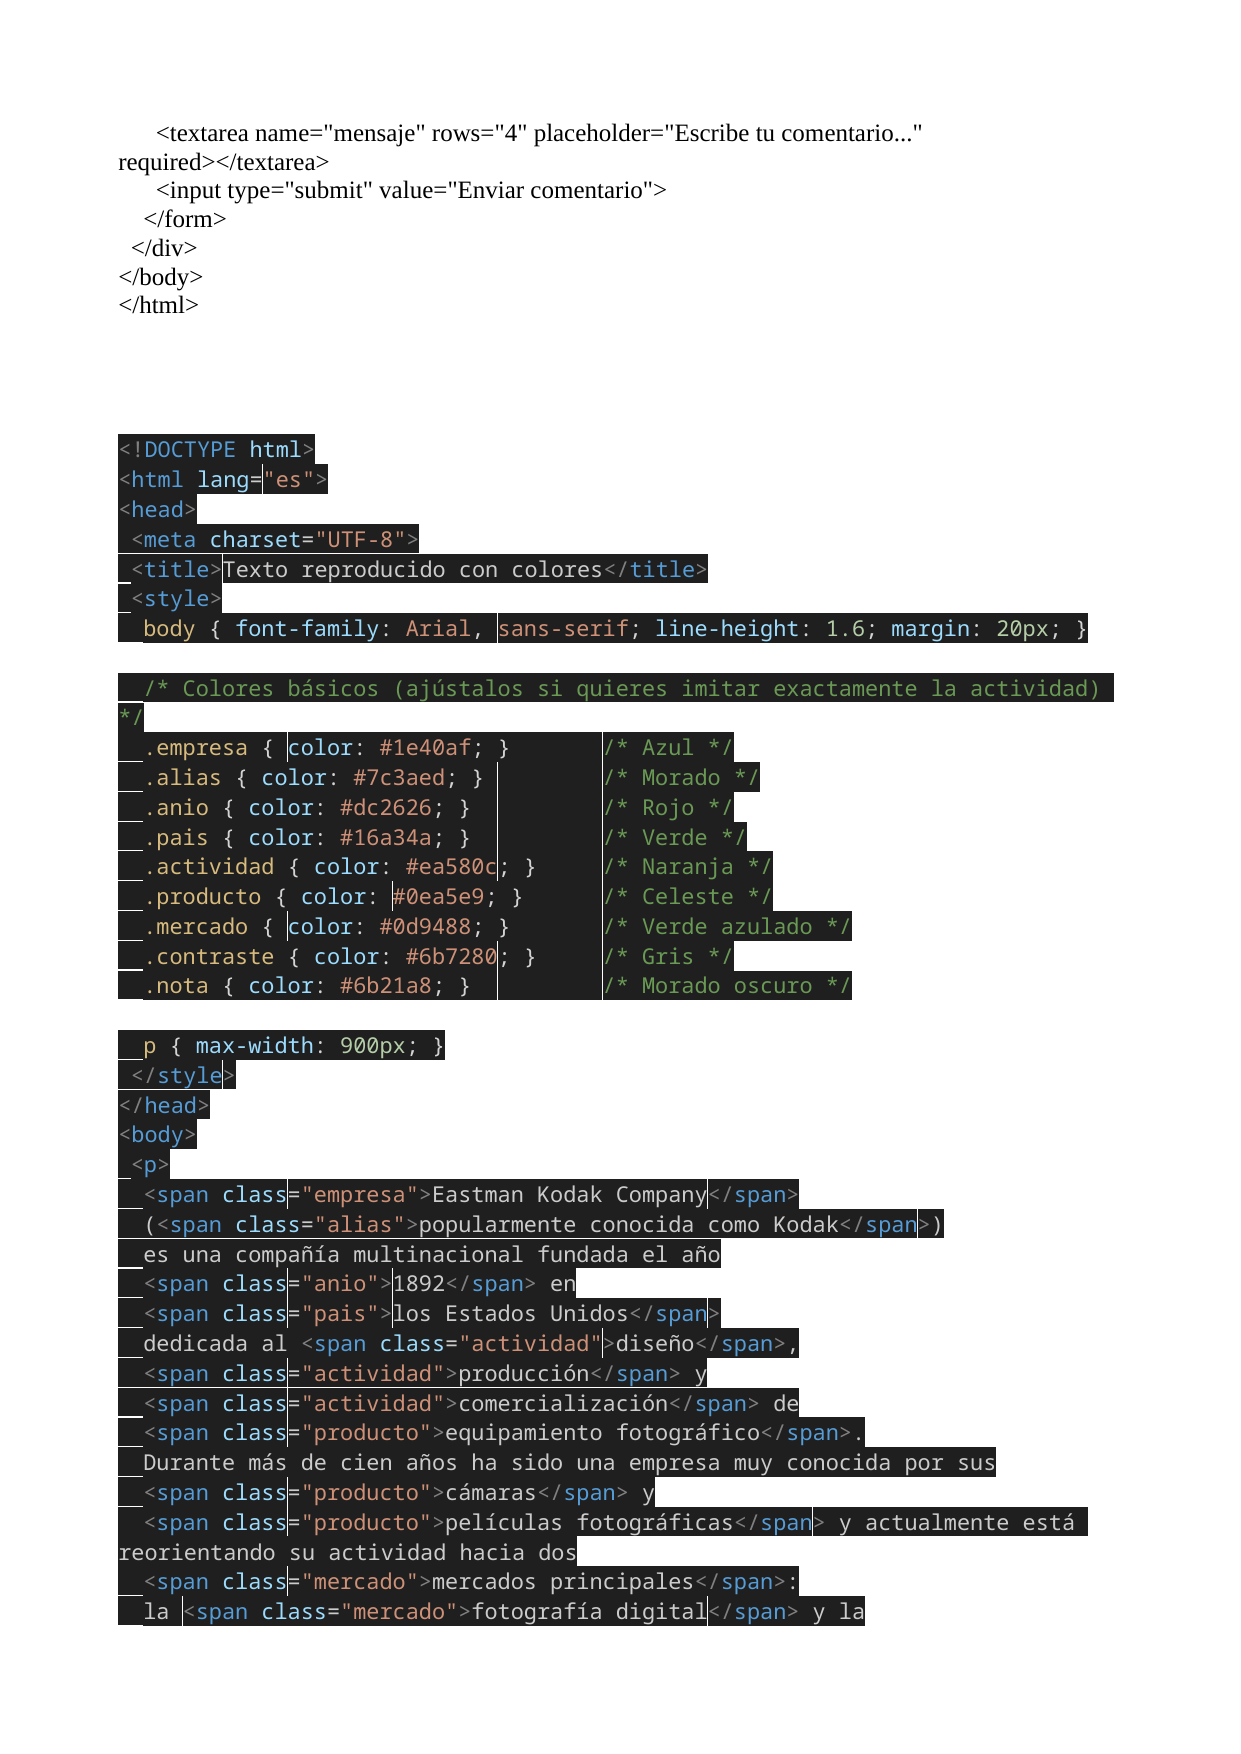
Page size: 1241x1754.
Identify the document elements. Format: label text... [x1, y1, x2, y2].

text </form> [118, 204, 1122, 233]
text .pais { color: #16a34a; } /* Verde */ [118, 822, 1122, 851]
text .alias { color: #7c3aed; } /* Morado */ [118, 762, 1122, 792]
text <!DOCTYPE html> [118, 434, 1122, 464]
text <span class="actividad">comercialización</span> de [118, 1387, 1122, 1417]
text p { max-width: 900px; } [118, 1030, 1122, 1060]
text </style> [118, 1060, 1122, 1089]
text dedicada al <span class="actividad">diseño</span>, [118, 1328, 1122, 1358]
text <span class="empresa">Eastman Kodak Company</span> [118, 1179, 1122, 1209]
text <style> [118, 583, 1122, 613]
text <textarea name="mensaje" rows="4" placeholder="Escribe tu comentario..." required></textarea> [118, 118, 1122, 176]
text <span class="producto">cámaras</span> y [118, 1477, 1122, 1507]
text <span class="mercado">mercados principales</span>: [118, 1566, 1122, 1596]
text .mercado { color: #0d9488; } /* Verde azulado */ [118, 911, 1122, 941]
text .producto { color: #0ea5e9; } /* Celeste */ [118, 881, 1122, 911]
text .anio { color: #dc2626; } /* Rojo */ [118, 792, 1122, 822]
text es una compañía multinacional fundada el año [118, 1238, 1122, 1268]
text <span class="anio">1892</span> en [118, 1268, 1122, 1298]
text <span class="producto">películas fotográficas</span> y actualmente está reorientando su actividad hacia dos [118, 1507, 1122, 1566]
text <p> [118, 1149, 1122, 1179]
text </div> [118, 233, 1122, 262]
text <span class="producto">equipamiento fotográfico</span>. [118, 1417, 1122, 1447]
text /* Colores básicos (ajústalos si quieres imitar exactamente la actividad) */ [118, 673, 1122, 732]
text </html> [118, 291, 1122, 319]
text Durante más de cien años ha sido una empresa muy conocida por sus [118, 1447, 1122, 1477]
text <body> [118, 1119, 1122, 1149]
text <html lang="es"> [118, 464, 1122, 494]
text <span class="pais">los Estados Unidos</span> [118, 1298, 1122, 1328]
text </head> [118, 1089, 1122, 1119]
text .actividad { color: #ea580c; } /* Naranja */ [118, 851, 1122, 881]
text body { font-family: Arial, sans-serif; line-height: 1.6; margin: 20px; } [118, 613, 1122, 643]
text <meta charset="UTF-8"> [118, 524, 1122, 553]
text <head> [118, 494, 1122, 524]
text <input type="submit" value="Enviar comentario"> [118, 176, 1122, 204]
text <span class="actividad">producción</span> y [118, 1358, 1122, 1387]
text .empresa { color: #1e40af; } /* Azul */ [118, 732, 1122, 762]
text la <span class="mercado">fotografía digital</span> y la [118, 1596, 1122, 1626]
text .contraste { color: #6b7280; } /* Gris */ [118, 941, 1122, 971]
text </body> [118, 262, 1122, 291]
text (<span class="alias">popularmente conocida como Kodak</span>) [118, 1209, 1122, 1238]
text .nota { color: #6b21a8; } /* Morado oscuro */ [118, 971, 1122, 1000]
text <title>Texto reproducido con colores</title> [118, 553, 1122, 583]
